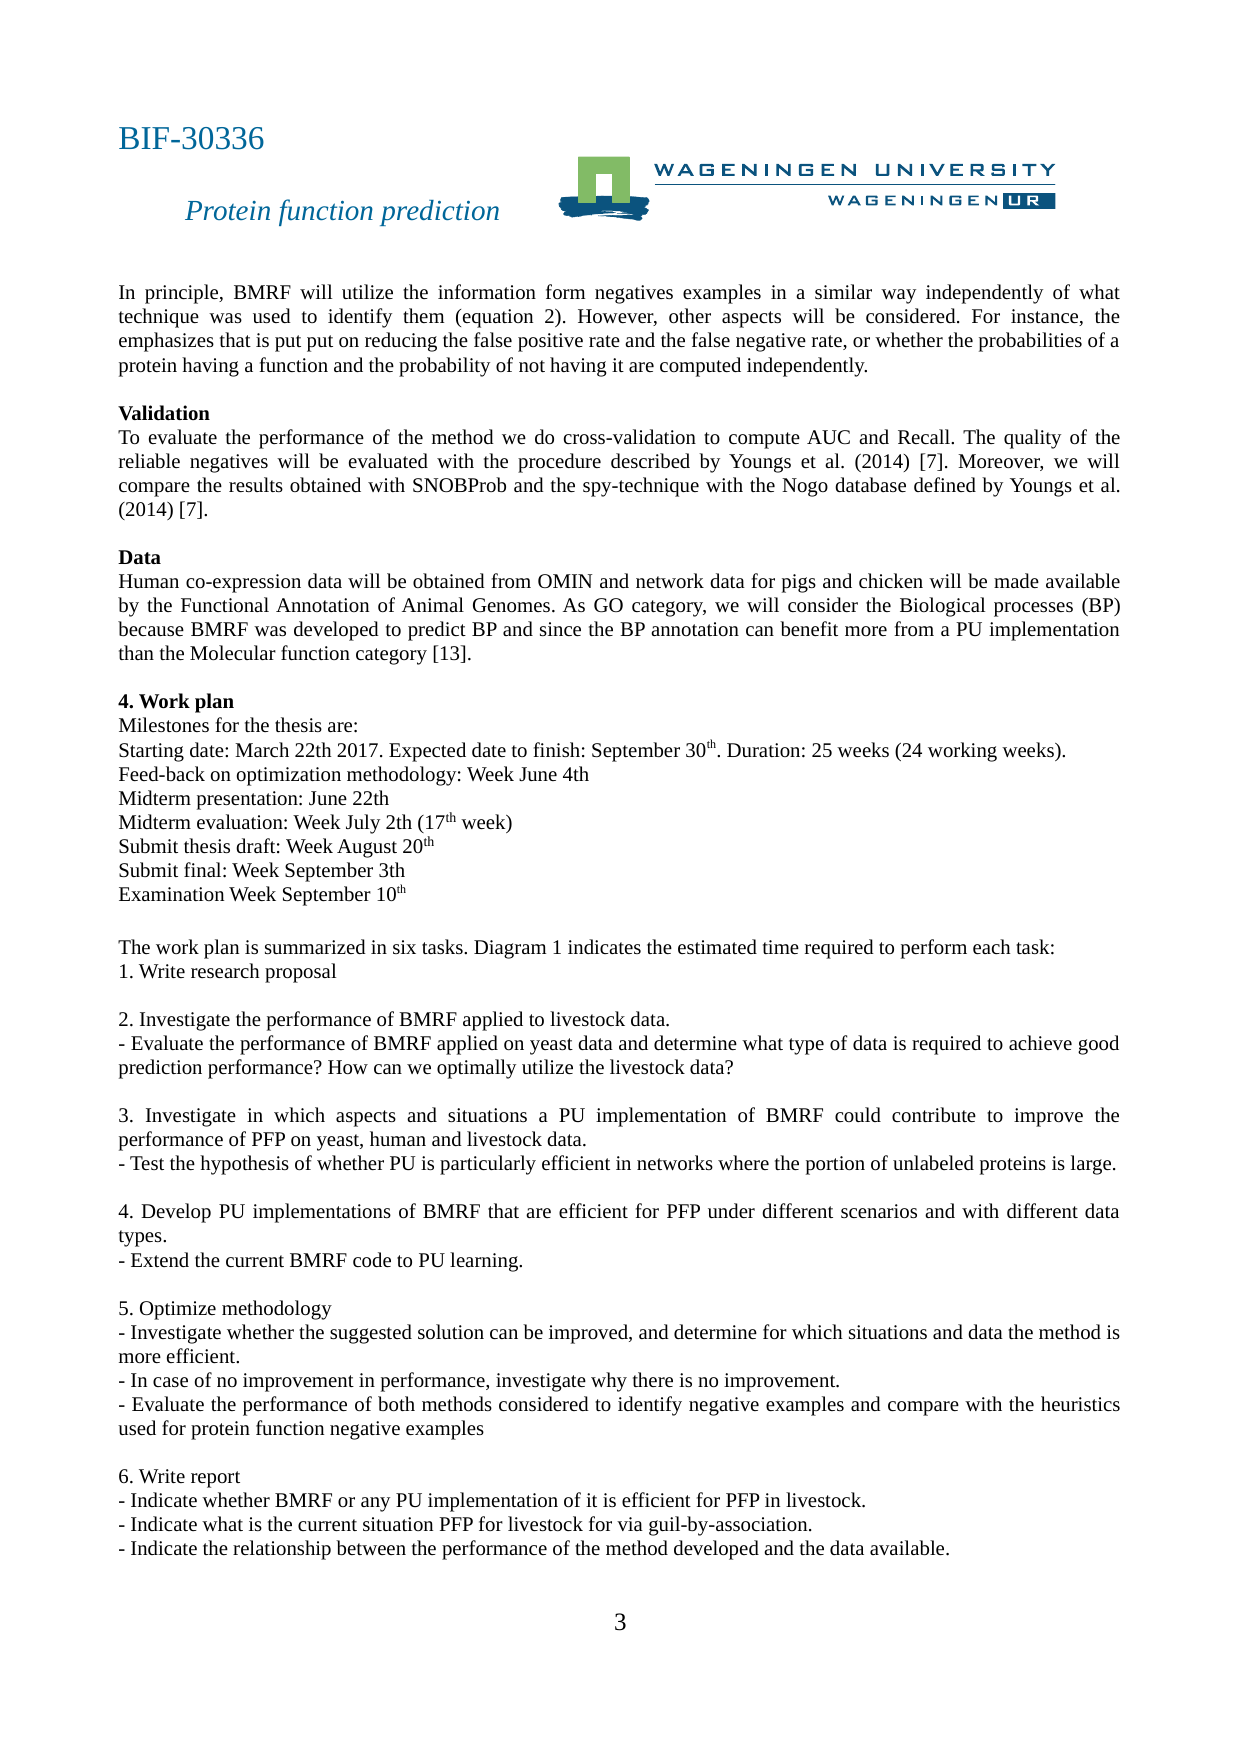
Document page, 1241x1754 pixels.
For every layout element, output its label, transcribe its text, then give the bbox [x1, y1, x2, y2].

text Data [118, 545, 1122, 569]
text - Extend the current BMRF code to PU learning. [118, 1247, 1122, 1272]
text Examination Week September 10th [118, 882, 1122, 906]
text 3. Investigate in which aspects and situations a PU implementation of BMRF could contribute to improve the performance of PFP on yeast, human and livestock data. [118, 1103, 1122, 1151]
text Submit thesis draft: Week August 20th [118, 834, 1122, 858]
text To evaluate the performance of the method we do cross-validation to compute AUC and Recall. The quality of the reliable negatives will be evaluated with the procedure described by Youngs et al. (2014) [7]. Moreover, we will compare the results obtained with SNOBProb and the spy-technique with the Nogo database defined by Youngs et al. (2014) [7]. [118, 425, 1122, 521]
text Starting date: March 22th 2017. Expected date to finish: September 30th. Duration: 25 weeks (24 working weeks). [118, 737, 1122, 762]
text 2. Investigate the performance of BMRF applied to livestock data. [118, 1007, 1122, 1031]
text 4. Work plan [118, 689, 1122, 713]
text - Test the hypothesis of whether PU is particularly efficient in networks where the portion of unlabeled proteins is large. [118, 1151, 1122, 1175]
text Feed-back on optimization methodology: Week June 4th [118, 762, 1122, 786]
text 4. Develop PU implementations of BMRF that are efficient for PFP under different scenarios and with different data types. [118, 1199, 1122, 1247]
text In principle, BMRF will utilize the information form negatives examples in a similar way independently of what technique was used to identify them (equation 2). However, other aspects will be considered. For instance, the emphasizes that is put put on reducing the false positive rate and the false negative rate, or whether the probabilities of a protein having a function and the probability of not having it are computed independently. [118, 280, 1122, 377]
text 5. Optimize methodology [118, 1296, 1122, 1320]
text Midterm presentation: June 22th [118, 786, 1122, 810]
text Milestones for the thesis are: [118, 713, 1122, 737]
text Validation [118, 401, 1122, 425]
text - Investigate whether the suggested solution can be improved, and determine for which situations and data the method is more efficient. [118, 1320, 1122, 1368]
text 6. Write report [118, 1464, 1122, 1488]
text 1. Write research proposal [118, 959, 1122, 983]
text - Evaluate the performance of both methods considered to identify negative examples and compare with the heuristics used for protein function negative examples [118, 1392, 1122, 1440]
text Midterm evaluation: Week July 2th (17th week) [118, 810, 1122, 834]
text - Indicate what is the current situation PFP for livestock for via guil-by-association. [118, 1512, 1122, 1536]
text - Indicate the relationship between the performance of the method developed and the data available. [118, 1536, 1122, 1560]
text - In case of no improvement in performance, investigate why there is no improvement. [118, 1368, 1122, 1392]
text The work plan is summarized in six tasks. Diagram 1 indicates the estimated time required to perform each task: [118, 935, 1122, 959]
text - Indicate whether BMRF or any PU implementation of it is efficient for PFP in livestock. [118, 1488, 1122, 1512]
text - Evaluate the performance of BMRF applied on yeast data and determine what type of data is required to achieve good prediction performance? How can we optimally utilize the livestock data? [118, 1031, 1122, 1079]
text Submit final: Week September 3th [118, 858, 1122, 882]
text Human co-expression data will be obtained from OMIN and network data for pigs and chicken will be made available by the Functional Annotation of Animal Genomes. As GO category, we will consider the Biological processes (BP) because BMRF was developed to predict BP and since the BP annotation can benefit more from a PU implementation than the Molecular function category [13]. [118, 569, 1122, 665]
